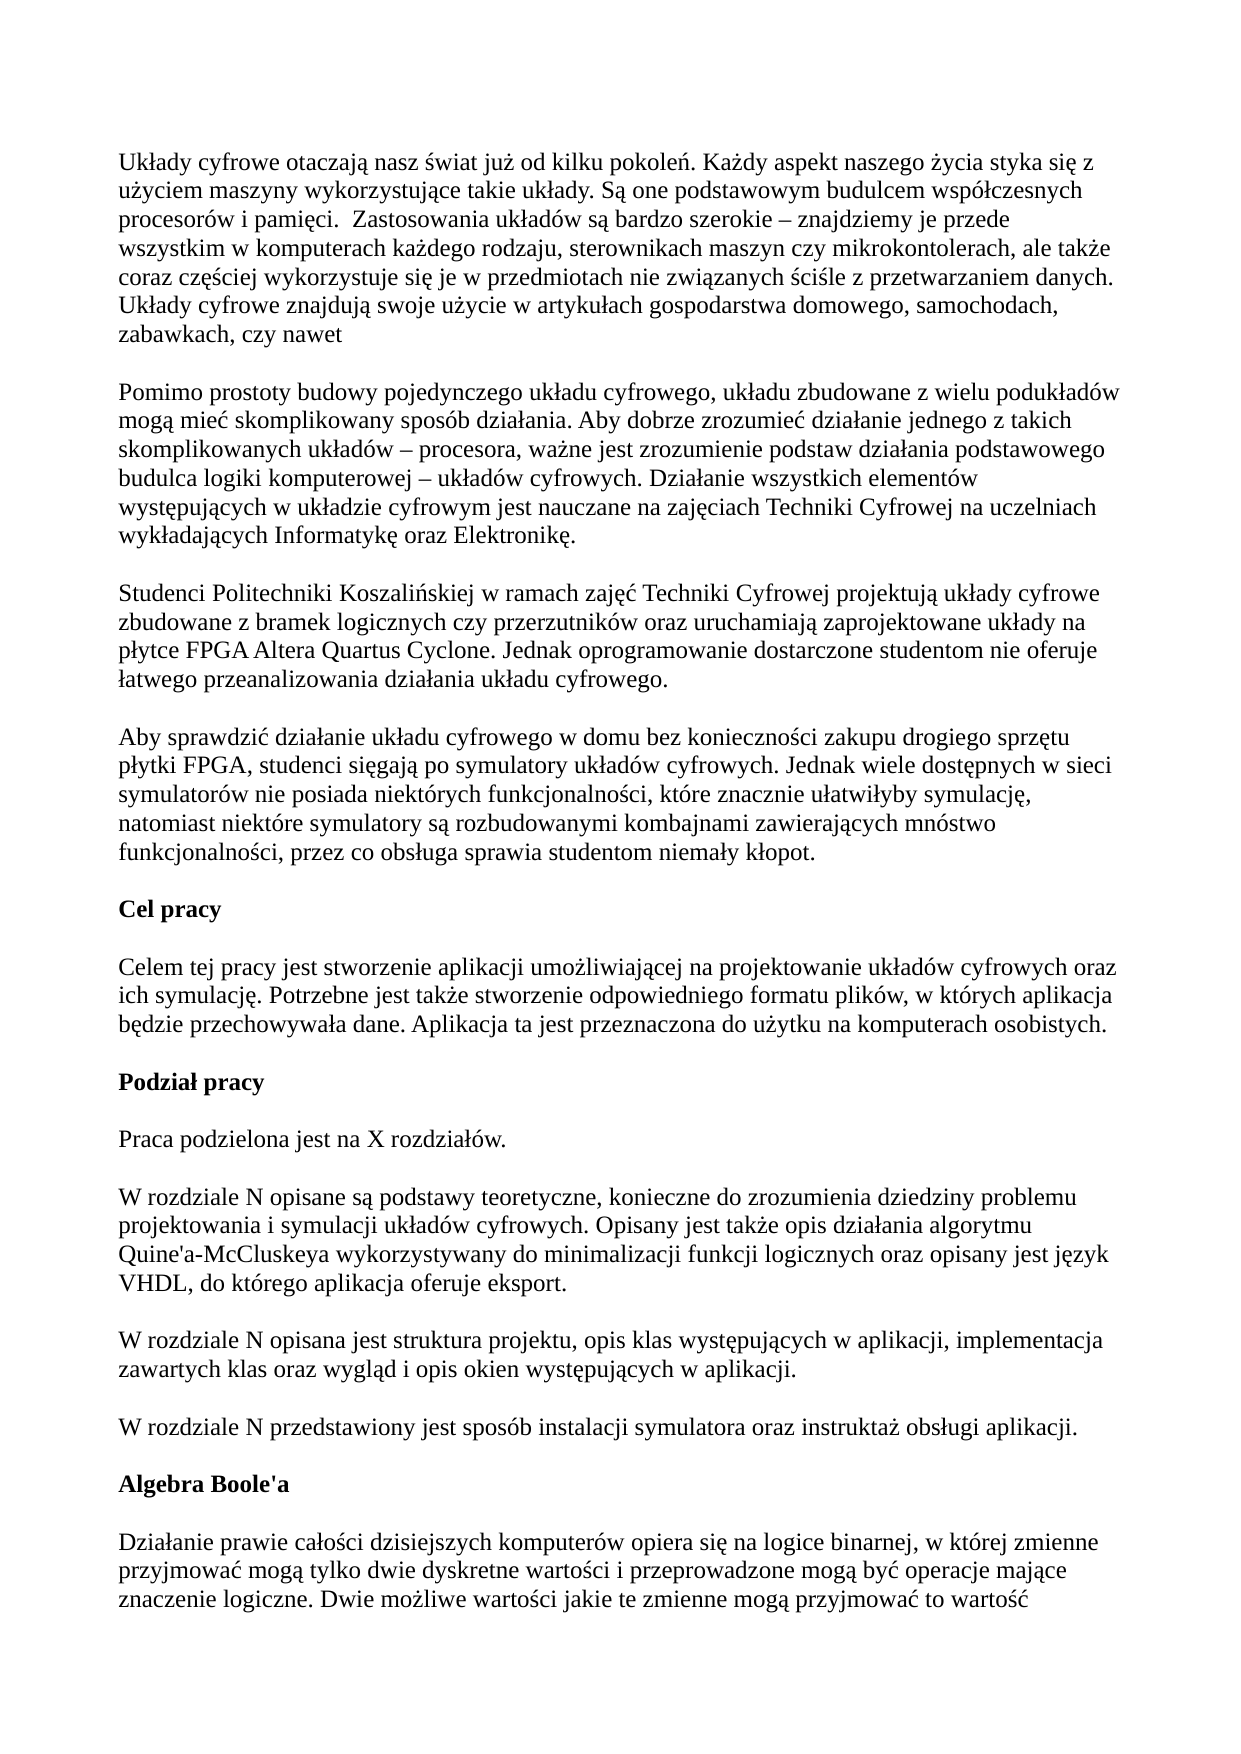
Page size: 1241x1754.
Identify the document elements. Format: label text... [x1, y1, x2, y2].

text Podział pracy [118, 1067, 1122, 1096]
text Studenci Politechniki Koszalińskiej w ramach zajęć Techniki Cyfrowej projektują układy cyfrowe zbudowane z bramek logicznych czy przerzutników oraz uruchamiają zaprojektowane układy na płytce FPGA Altera Quartus Cyclone. Jednak oprogramowanie dostarczone studentom nie oferuje łatwego przeanalizowania działania układu cyfrowego. [118, 578, 1122, 693]
text Praca podzielona jest na X rozdziałów. [118, 1124, 1122, 1153]
text Celem tej pracy jest stworzenie aplikacji umożliwiającej na projektowanie układów cyfrowych oraz ich symulację. Potrzebne jest także stworzenie odpowiedniego formatu plików, w których aplikacja będzie przechowywała dane. Aplikacja ta jest przeznaczona do użytku na komputerach osobistych. [118, 952, 1122, 1038]
text W rozdziale N przedstawiony jest sposób instalacji symulatora oraz instruktaż obsługi aplikacji. [118, 1412, 1122, 1441]
text W rozdziale N opisane są podstawy teoretyczne, konieczne do zrozumienia dziedziny problemu projektowania i symulacji układów cyfrowych. Opisany jest także opis działania algorytmu Quine'a-McCluskeya wykorzystywany do minimalizacji funkcji logicznych oraz opisany jest język VHDL, do którego aplikacja oferuje eksport. [118, 1182, 1122, 1297]
text W rozdziale N opisana jest struktura projektu, opis klas występujących w aplikacji, implementacja zawartych klas oraz wygląd i opis okien występujących w aplikacji. [118, 1326, 1122, 1383]
text Układy cyfrowe otaczają nasz świat już od kilku pokoleń. Każdy aspekt naszego życia styka się z użyciem maszyny wykorzystujące takie układy. Są one podstawowym budulcem współczesnych procesorów i pamięci. Zastosowania układów są bardzo szerokie – znajdziemy je przede wszystkim w komputerach każdego rodzaju, sterownikach maszyn czy mikrokontolerach, ale także coraz częściej wykorzystuje się je w przedmiotach nie związanych ściśle z przetwarzaniem danych. Układy cyfrowe znajdują swoje użycie w artykułach gospodarstwa domowego, samochodach, zabawkach, czy nawet [118, 147, 1122, 348]
text Cel pracy [118, 894, 1122, 923]
text Aby sprawdzić działanie układu cyfrowego w domu bez konieczności zakupu drogiego sprzętu płytki FPGA, studenci sięgają po symulatory układów cyfrowych. Jednak wiele dostępnych w sieci symulatorów nie posiada niektórych funkcjonalności, które znacznie ułatwiłyby symulację, natomiast niektóre symulatory są rozbudowanymi kombajnami zawierających mnóstwo funkcjonalności, przez co obsługa sprawia studentom niemały kłopot. [118, 722, 1122, 866]
text Algebra Boole'a [118, 1469, 1122, 1498]
text Pomimo prostoty budowy pojedynczego układu cyfrowego, układu zbudowane z wielu podukładów mogą mieć skomplikowany sposób działania. Aby dobrze zrozumieć działanie jednego z takich skomplikowanych układów – procesora, ważne jest zrozumienie podstaw działania podstawowego budulca logiki komputerowej – układów cyfrowych. Działanie wszystkich elementów występujących w układzie cyfrowym jest nauczane na zajęciach Techniki Cyfrowej na uczelniach wykładających Informatykę oraz Elektronikę. [118, 377, 1122, 549]
text Działanie prawie całości dzisiejszych komputerów opiera się na logice binarnej, w której zmienne przyjmować mogą tylko dwie dyskretne wartości i przeprowadzone mogą być operacje mające znaczenie logiczne. Dwie możliwe wartości jakie te zmienne mogą przyjmować to wartość [118, 1527, 1122, 1613]
